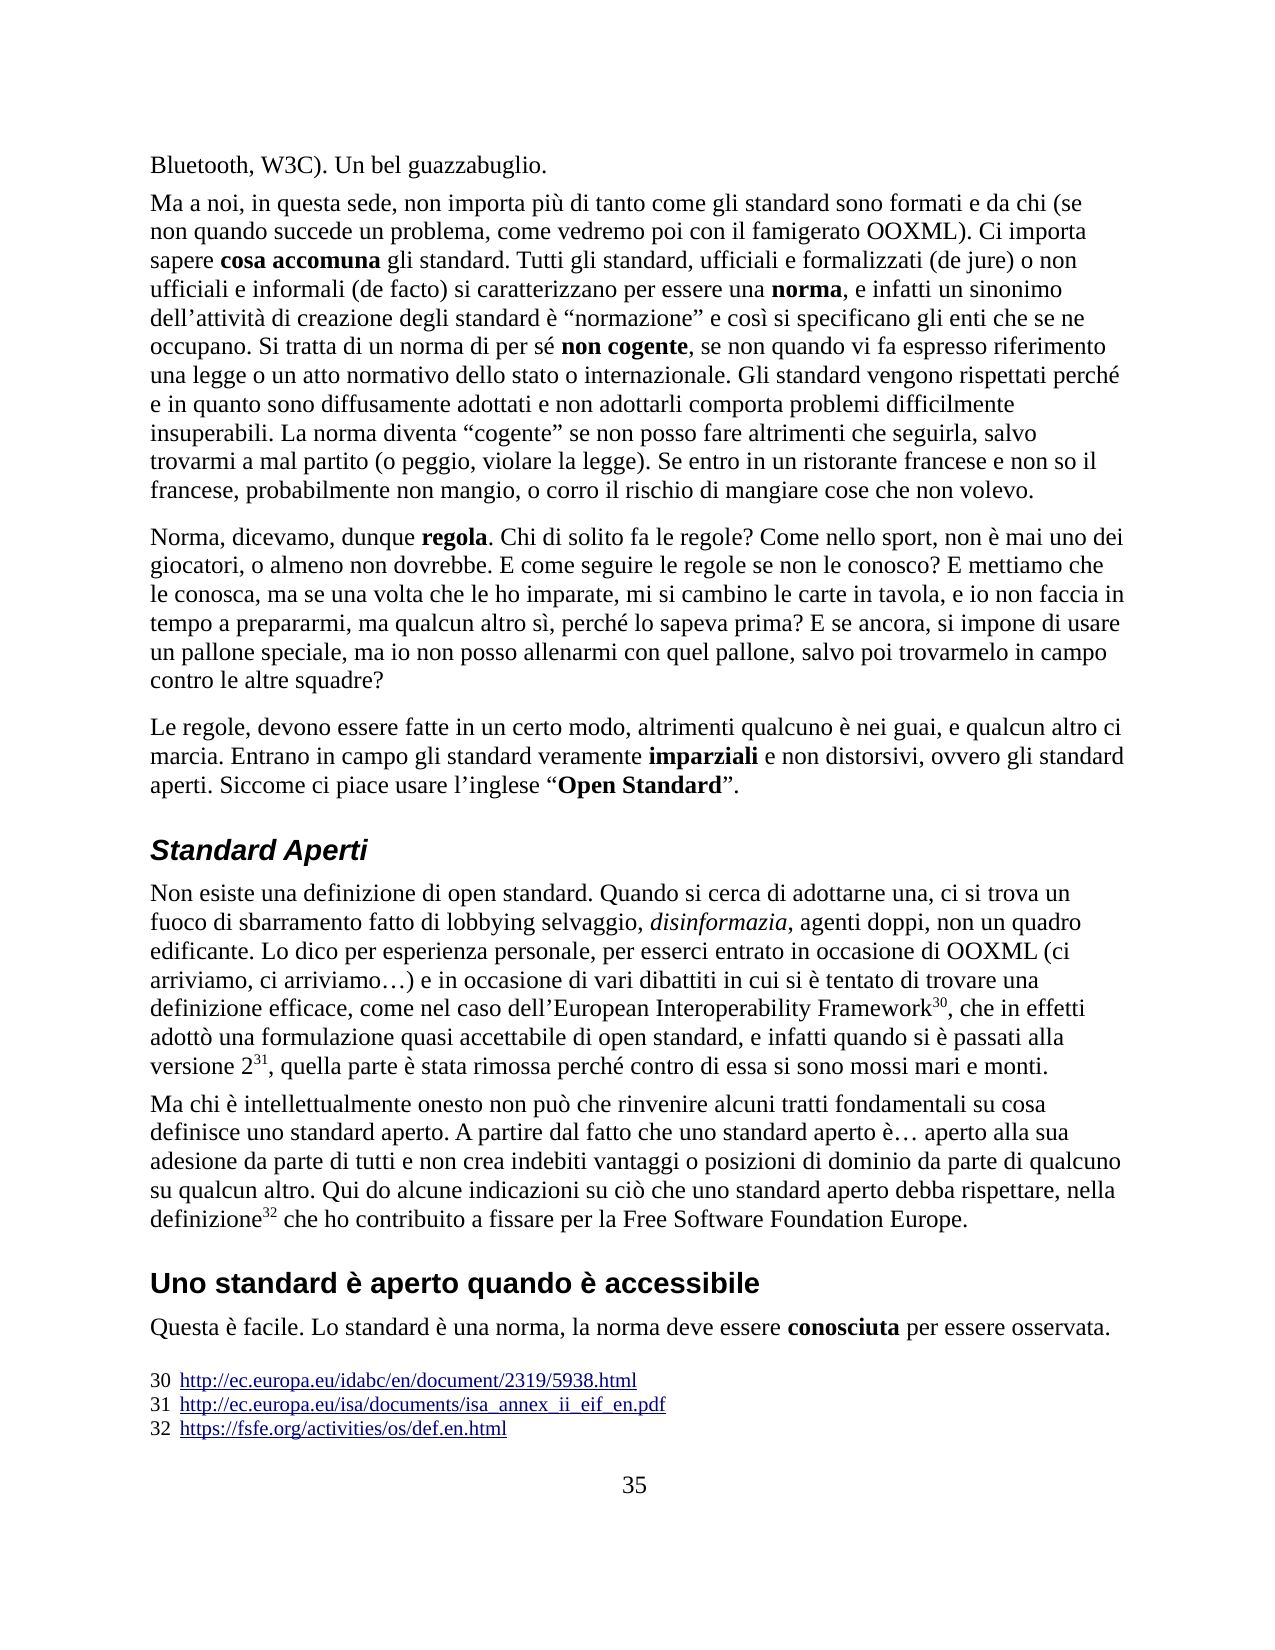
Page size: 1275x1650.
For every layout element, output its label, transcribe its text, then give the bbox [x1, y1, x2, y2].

text http://ec.europa.eu/isa/documents/isa_annex_ii_eif_en.pdf [150, 1392, 1125, 1416]
subtitle Standard Aperti [150, 832, 1125, 866]
text Bluetooth, W3C). Un bel guazzabuglio. [150, 150, 1125, 179]
text Norma, dicevamo, dunque regola. Chi di solito fa le regole? Come nello sport, non è mai uno dei giocatori, o almeno non dovrebbe. E come seguire le regole se non le conosco? E mettiamo che le conosca, ma se una volta che le ho imparate, mi si cambino le carte in tavola, e io non faccia in tempo a prepararmi, ma qualcun altro sì, perché lo sapeva prima? E se ancora, si impone di usare un pallone speciale, ma io non posso allenarmi con quel pallone, salvo poi trovarmelo in campo contro le altre squadre? [150, 522, 1125, 694]
text Le regole, devono essere fatte in un certo modo, altrimenti qualcuno è nei guai, e qualcun altro ci marcia. Entrano in campo gli standard veramente imparziali e non distorsivi, ovvero gli standard aperti. Siccome ci piace usare l’inglese “Open Standard”. [150, 712, 1125, 798]
text Ma a noi, in questa sede, non importa più di tanto come gli standard sono formati e da chi (se non quando succede un problema, come vedremo poi con il famigerato OOXML). Ci importa sapere cosa accomuna gli standard. Tutti gli standard, ufficiali e formalizzati (de jure) o non ufficiali e informali (de facto) si caratterizzano per essere una norma, e infatti un sinonimo dell’attività di creazione degli standard è “normazione” e così si specificano gli enti che se ne occupano. Si tratta di un norma di per sé non cogente, se non quando vi fa espresso riferimento una legge o un atto normativo dello stato o internazionale. Gli standard vengono rispettati perché e in quanto sono diffusamente adottati e non adottarli comporta problemi difficilmente insuperabili. La norma diventa “cogente” se non posso fare altrimenti che seguirla, salvo trovarmi a mal partito (o peggio, violare la legge). Se entro in un ristorante francese e non so il francese, probabilmente non mangio, o corro il rischio di mangiare cose che non volevo. [150, 188, 1125, 504]
subtitle Uno standard è aperto quando è accessibile [150, 1266, 1125, 1300]
text http://ec.europa.eu/idabc/en/document/2319/5938.html [150, 1368, 1125, 1392]
text Questa è facile. Lo standard è una norma, la norma deve essere conosciuta per essere osservata. [150, 1312, 1125, 1341]
text https://fsfe.org/activities/os/def.en.html [150, 1416, 1125, 1440]
text Non esiste una definizione di open standard. Quando si cerca di adottarne una, ci si trova un fuoco di sbarramento fatto di lobbying selvaggio, disinformazia, agenti doppi, non un quadro edificante. Lo dico per esperienza personale, per esserci entrato in occasione di OOXML (ci arriviamo, ci arriviamo…) e in occasione di vari dibattiti in cui si è tentato di trovare una definizione efficace, come nel caso dell’European Interoperability Framework, che in effetti adottò una formulazione quasi accettabile di open standard, e infatti quando si è passati alla versione 2, quella parte è stata rimossa perché contro di essa si sono mossi mari e monti. [150, 878, 1125, 1080]
text Ma chi è intellettualmente onesto non può che rinvenire alcuni tratti fondamentali su cosa definisce uno standard aperto. A partire dal fatto che uno standard aperto è… aperto alla sua adesione da parte di tutti e non crea indebiti vantaggi o posizioni di dominio da parte di qualcuno su qualcun altro. Qui do alcune indicazioni su ciò che uno standard aperto debba rispettare, nella definizione che ho contribuito a fissare per la Free Software Foundation Europe. [150, 1089, 1125, 1232]
